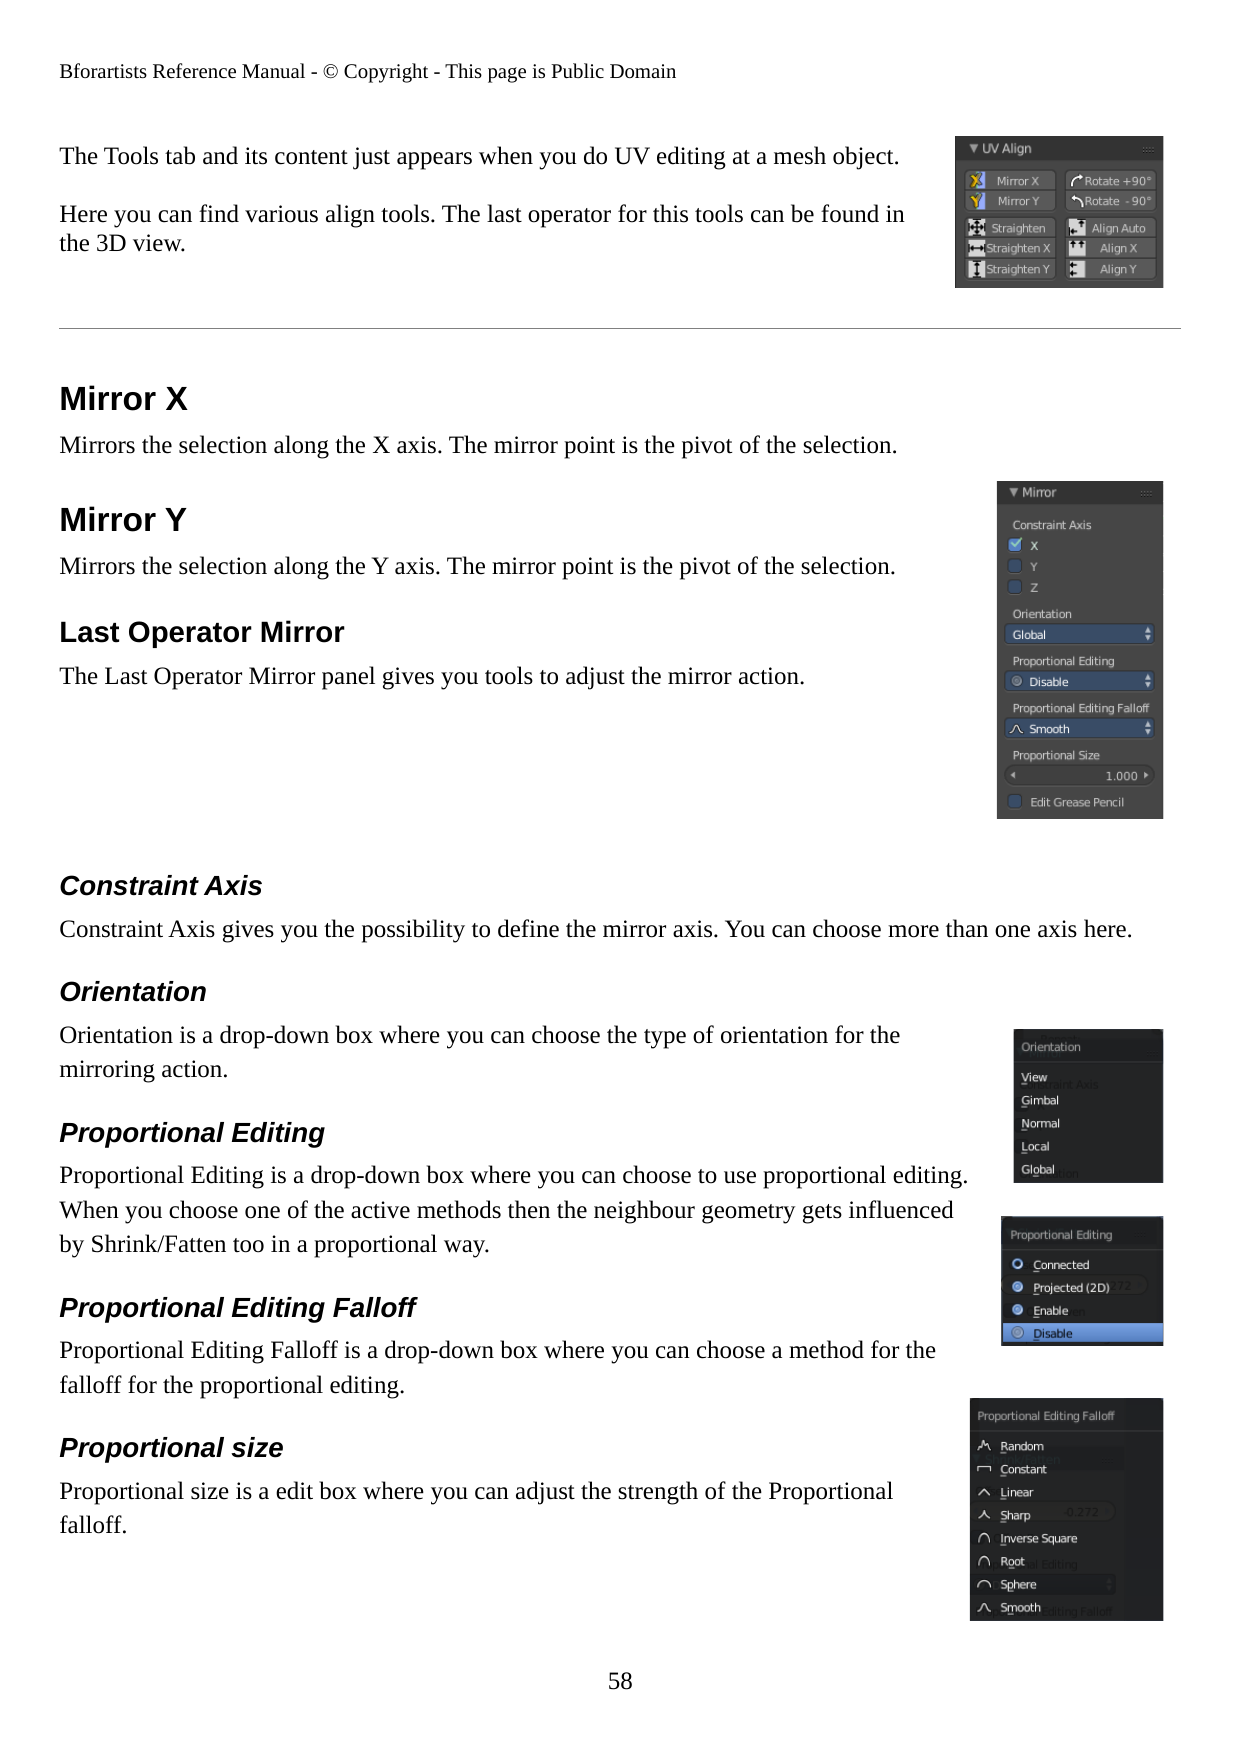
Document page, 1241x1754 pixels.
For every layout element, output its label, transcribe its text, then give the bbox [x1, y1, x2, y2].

text Mirrors the selection along the Y axis. The mirror point is the pivot of the selection. [59, 551, 996, 580]
subtitle Orientation [59, 976, 1181, 1007]
text The Tools tab and its content just appears when you do UV editing at a mesh object. [59, 141, 955, 170]
subtitle [1164, 1116, 1181, 1148]
subtitle Proportional Editing [59, 1116, 1013, 1148]
picture [1001, 1216, 1164, 1346]
text Orientation is a drop-down box where you can choose the type of orientation for the mirroring action. [59, 1020, 1181, 1083]
picture [969, 1398, 1164, 1621]
text The Last Operator Mirror panel gives you tools to adjust the mirror action. [59, 661, 996, 690]
picture [996, 481, 1164, 819]
text Mirrors the selection along the X axis. The mirror point is the pivot of the selection. [59, 430, 1181, 459]
text Here you can find various align tools. The last operator for this tools can be found in the 3D view. [59, 199, 955, 256]
subtitle Constraint Axis [59, 870, 1181, 902]
picture [1013, 1029, 1164, 1183]
text Proportional Editing Falloff is a drop-down box where you can choose a method for the falloff for the proportional editing. [59, 1335, 1181, 1398]
text Proportional Editing is a drop-down box where you can choose to use proportional editing. When you choose one of the active methods then the neighbour geometry gets influenced by Shrink/Fatten too in a proportional way. [59, 1160, 1181, 1258]
subtitle [1164, 500, 1181, 538]
text Proportional size is a edit box where you can adjust the strength of the Proportional falloff. [59, 1476, 969, 1539]
subtitle Proportional Editing Falloff [59, 1291, 1001, 1323]
subtitle [1164, 615, 1181, 648]
subtitle Proportional size [59, 1431, 969, 1463]
picture [955, 136, 1164, 288]
subtitle Mirror Y [59, 500, 996, 538]
subtitle Mirror X [59, 379, 1181, 417]
subtitle Last Operator Mirror [59, 615, 996, 648]
subtitle [1164, 1431, 1181, 1463]
text Constraint Axis gives you the possibility to define the mirror axis. You can choose more than one axis here. [59, 914, 1181, 943]
